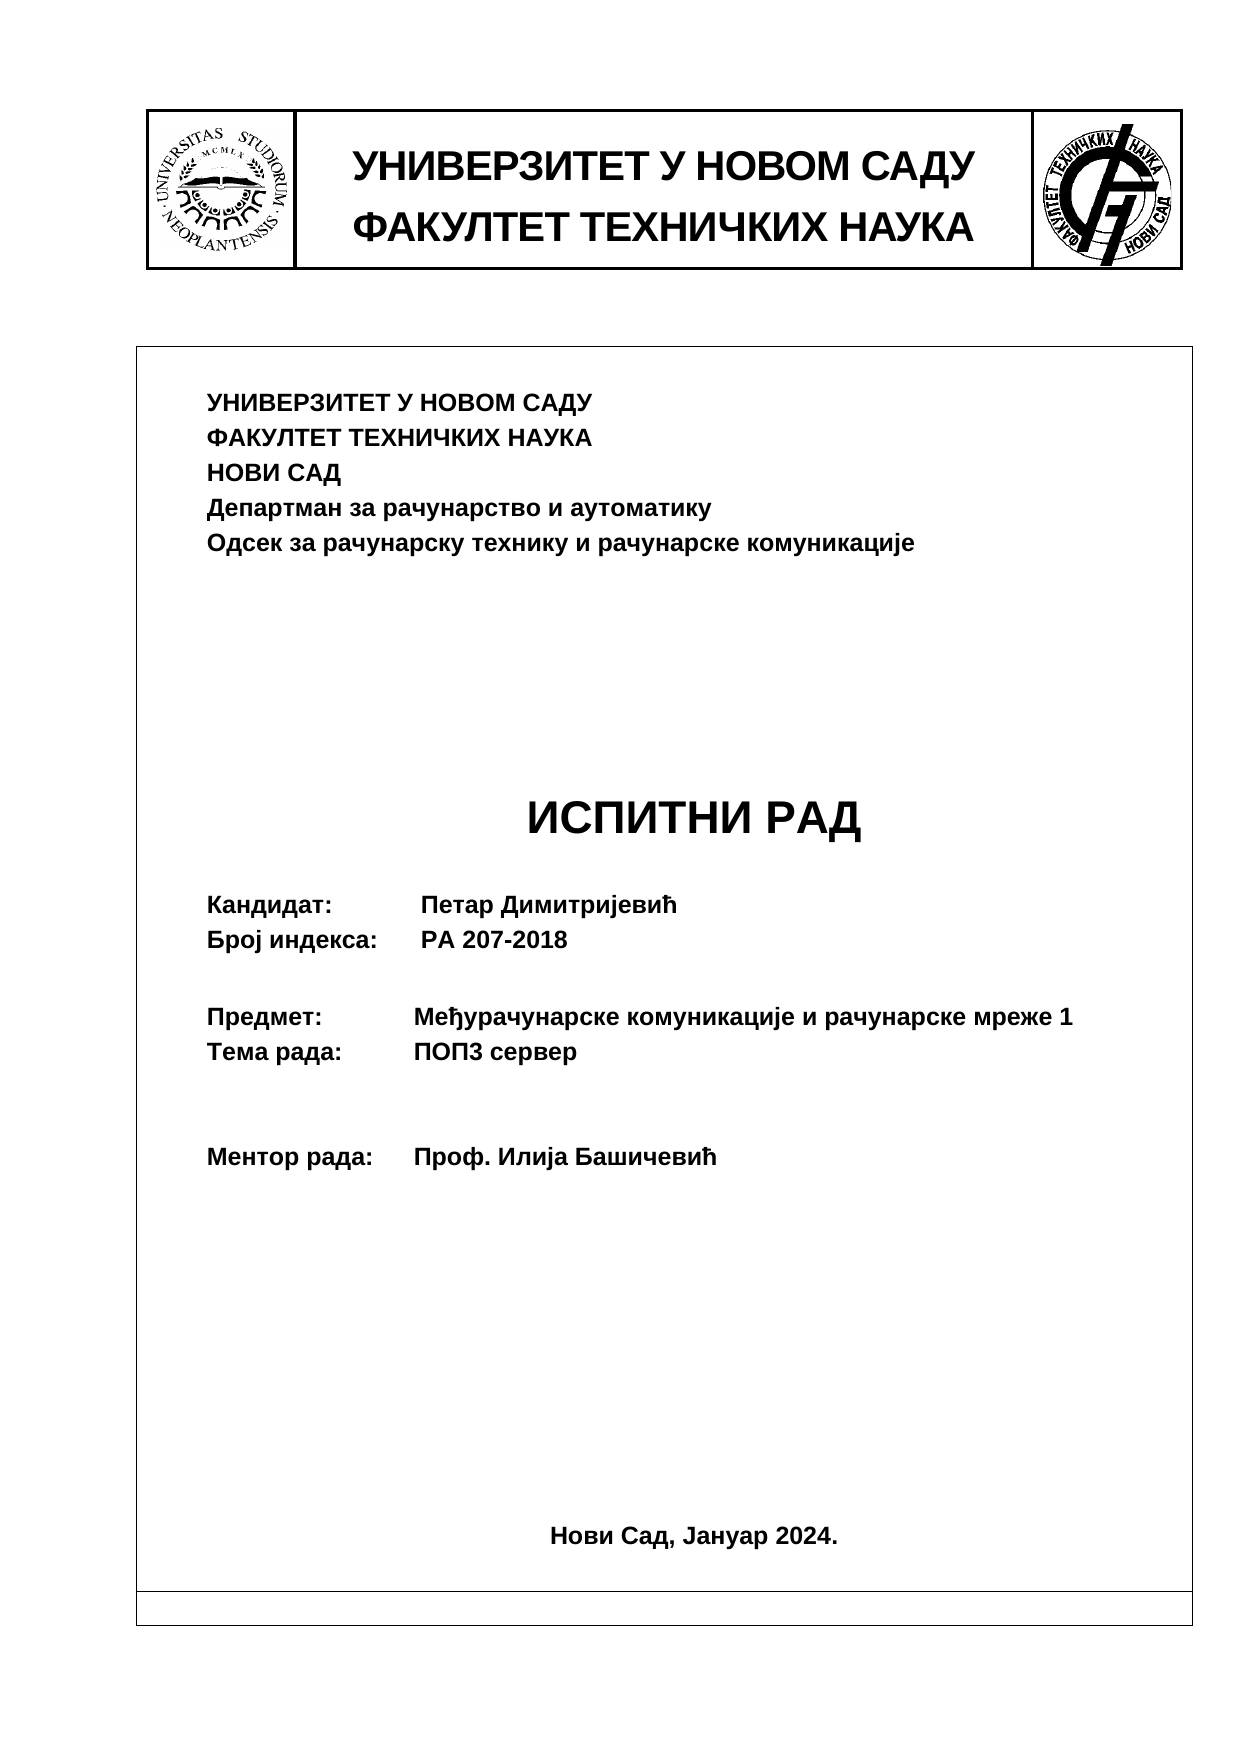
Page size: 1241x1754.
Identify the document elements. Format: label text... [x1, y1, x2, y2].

table_header [125, 306, 1204, 1626]
table_header УНИВЕРЗИТЕТ У НОВОМ САДУ ФАКУЛТЕТ ТЕХНИЧКИХ НАУКА НОВИ САД Департман за рачунарство и аутоматику Одсек за рачунарску технику и рачунарске комуникације ИСПИТНИ РАД Кандидат: Петар Димитријевић Број индекса: РА 207-2018 Предмет: Међурачунарске комуникације и рачунарске мреже 1 Тема рада: ПОП3 сервер Ментор рада: Проф. Илија Башичевић Нови Сад, Јануар 2024. [137, 347, 1192, 1591]
table_cell [137, 1592, 1192, 1625]
picture [1043, 124, 1172, 266]
